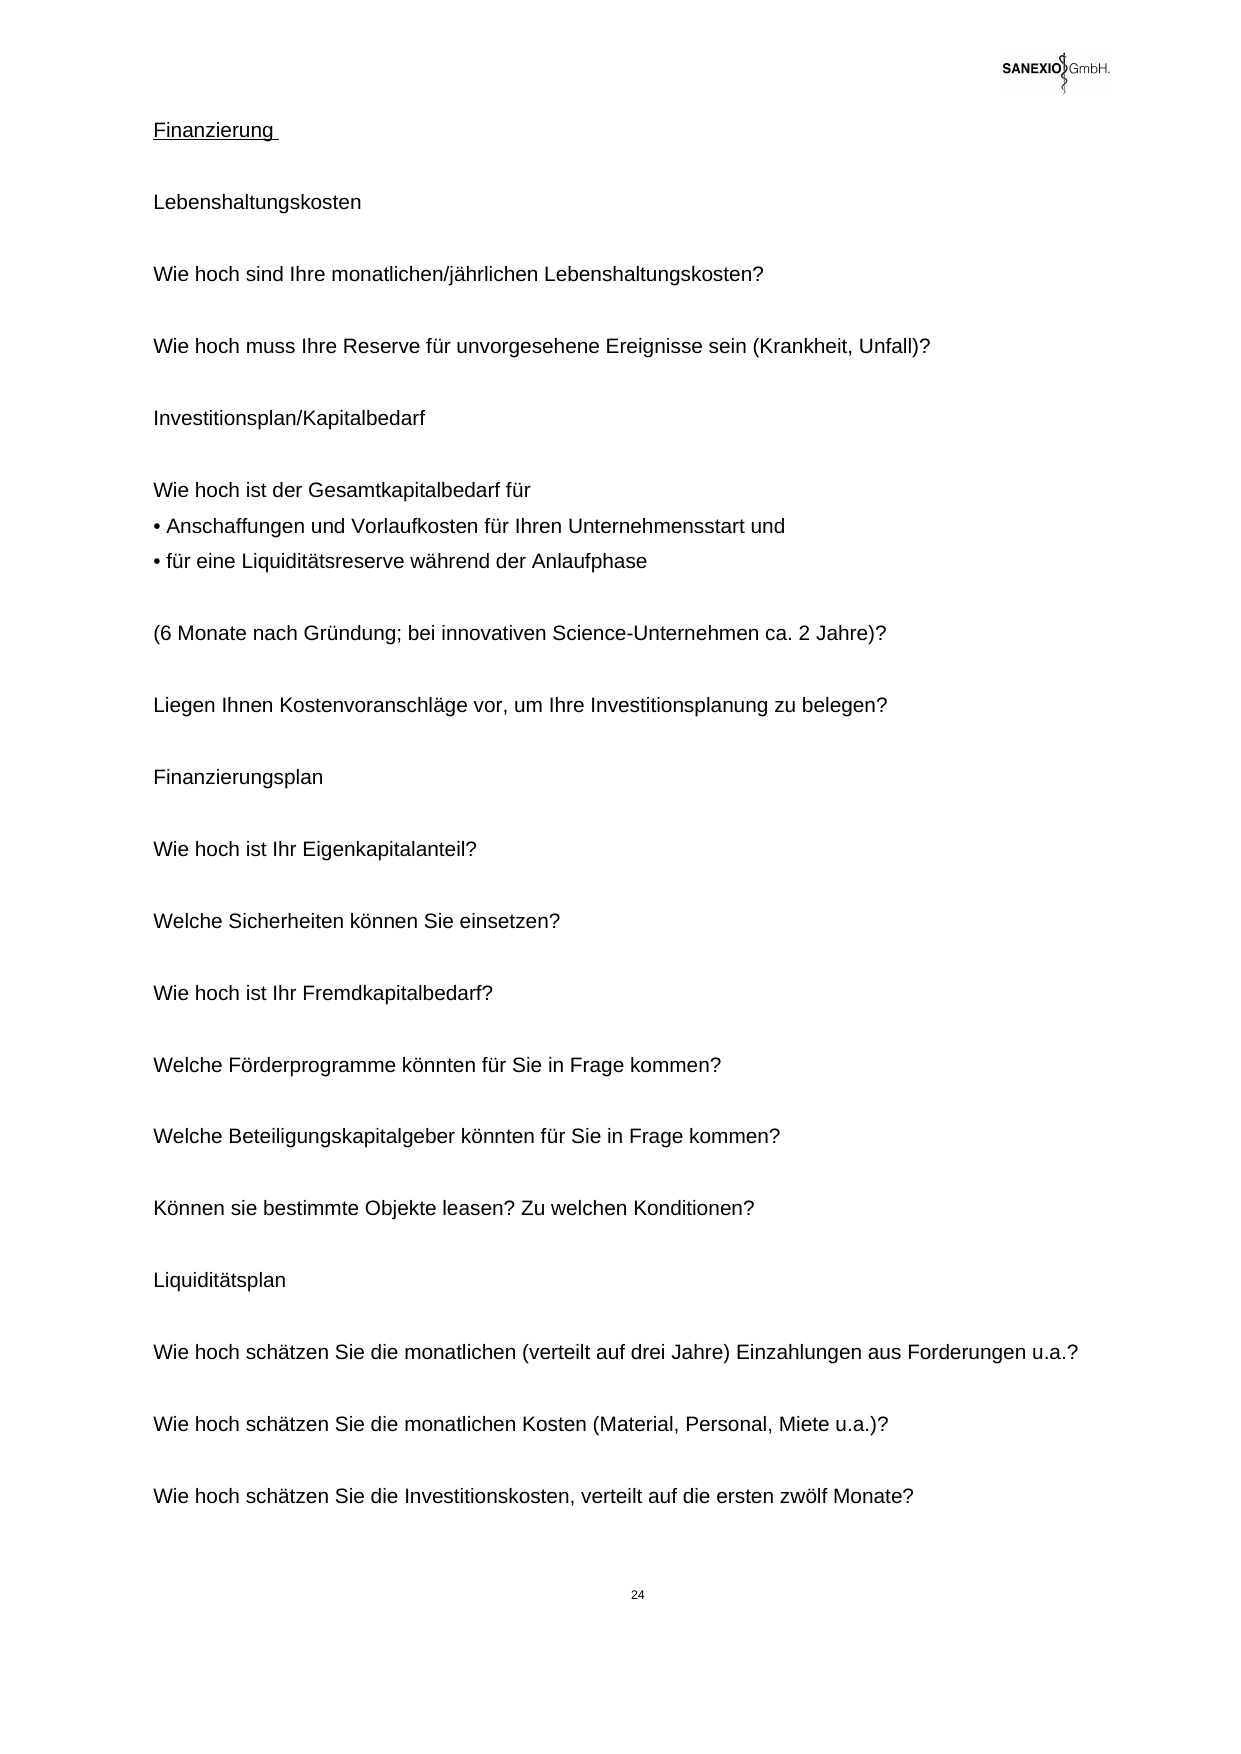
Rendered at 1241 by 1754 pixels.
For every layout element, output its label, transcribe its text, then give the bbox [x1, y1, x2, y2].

subtitle Wie hoch schätzen Sie die Investitionskosten, verteilt auf die ersten zwölf Monate? [153, 1448, 1122, 1508]
subtitle Welche Sicherheiten können Sie einsetzen? [153, 873, 1122, 933]
subtitle • für eine Liquiditätsreserve während der Anlaufphase [153, 549, 1122, 573]
subtitle Wie hoch ist Ihr Fremdkapitalbedarf? [153, 945, 1122, 1004]
subtitle Lebenshaltungskosten [153, 190, 1122, 214]
subtitle Wie hoch muss Ihre Reserve für unvorgesehene Ereignisse sein (Krankheit, Unfall)? [153, 334, 1122, 358]
subtitle Finanzierung [153, 118, 1122, 142]
subtitle Wie hoch ist Ihr Eigenkapitalanteil? [153, 837, 1122, 861]
subtitle Wie hoch sind Ihre monatlichen/jährlichen Lebenshaltungskosten? [153, 262, 1122, 286]
subtitle [153, 1520, 1122, 1544]
subtitle Investitionsplan/Kapitalbedarf [153, 406, 1122, 429]
subtitle • Anschaffungen und Vorlaufkosten für Ihren Unternehmensstart und [153, 513, 1122, 537]
subtitle Können sie bestimmte Objekte leasen? Zu welchen Konditionen? [153, 1196, 1122, 1220]
subtitle Welche Beteiligungskapitalgeber könnten für Sie in Frage kommen? [153, 1124, 1122, 1148]
subtitle Wie hoch schätzen Sie die monatlichen Kosten (Material, Personal, Miete u.a.)? [153, 1412, 1122, 1436]
subtitle Wie hoch ist der Gesamtkapitalbedarf für [153, 477, 1122, 501]
subtitle Liegen Ihnen Kostenvoranschläge vor, um Ihre Investitionsplanung zu belegen? [153, 693, 1122, 717]
subtitle Finanzierungsplan [153, 765, 1122, 789]
picture [1002, 52, 1110, 94]
subtitle Welche Förderprogramme könnten für Sie in Frage kommen? [153, 1017, 1122, 1076]
subtitle Wie hoch schätzen Sie die monatlichen (verteilt auf drei Jahre) Einzahlungen aus Forderungen u.a.? [153, 1340, 1122, 1364]
subtitle (6 Monate nach Gründung; bei innovativen Science-Unternehmen ca. 2 Jahre)? [153, 585, 1122, 645]
subtitle Liquiditätsplan [153, 1268, 1122, 1292]
